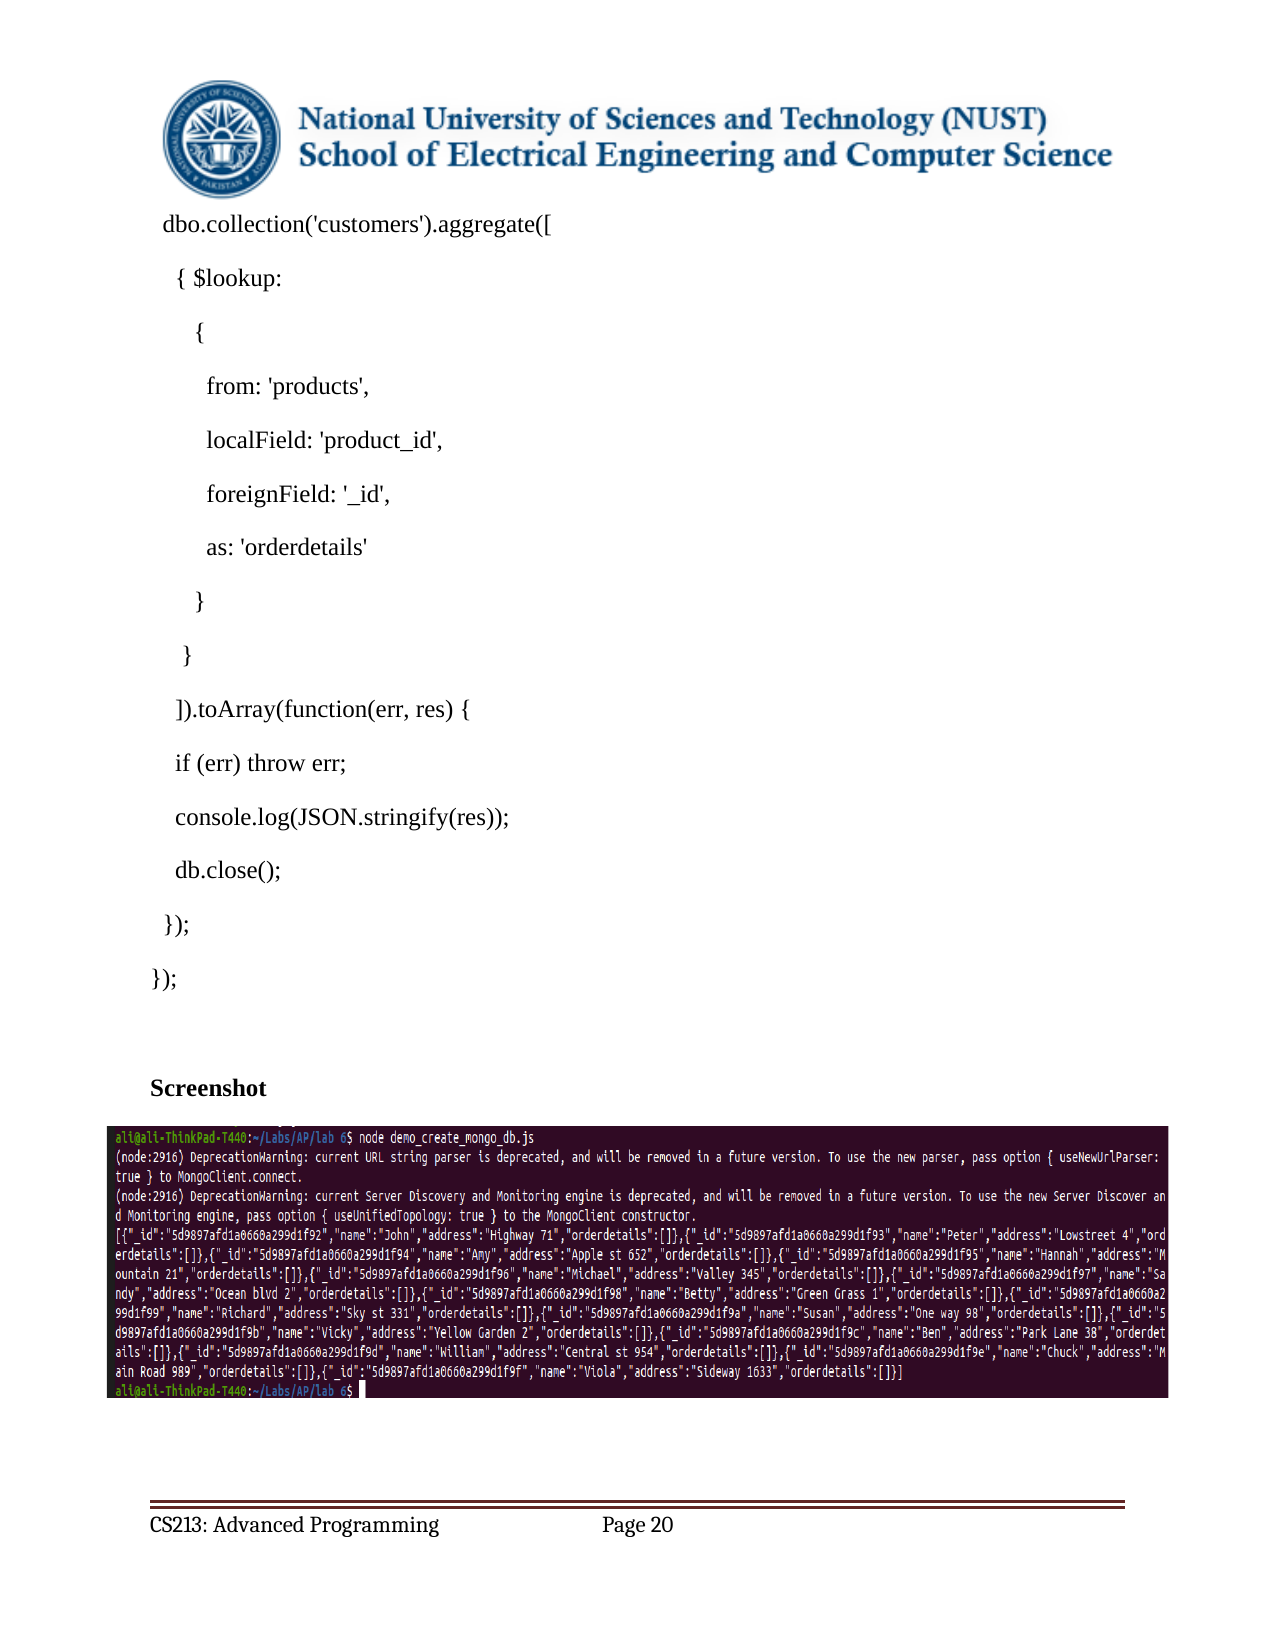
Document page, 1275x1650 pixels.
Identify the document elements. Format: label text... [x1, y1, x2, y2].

list from: 'products', [150, 371, 1125, 400]
list ]).toArray(function(err, res) { [150, 694, 1125, 723]
list { [150, 317, 1125, 346]
list localField: 'product_id', [150, 425, 1125, 453]
list if (err) throw err; [150, 748, 1125, 777]
list } [150, 586, 1125, 615]
list as: 'orderdetails' [150, 532, 1125, 561]
list Screenshot [150, 1073, 1125, 1102]
list }); [150, 909, 1125, 938]
list foreignField: '_id', [150, 479, 1125, 507]
list console.log(JSON.stringify(res)); [150, 802, 1125, 831]
list } [150, 640, 1125, 669]
list db.close(); [150, 856, 1125, 884]
list { $lookup: [150, 263, 1125, 292]
list dbo.collection('customers').aggregate([ [150, 210, 1125, 238]
list }); [150, 963, 1125, 992]
